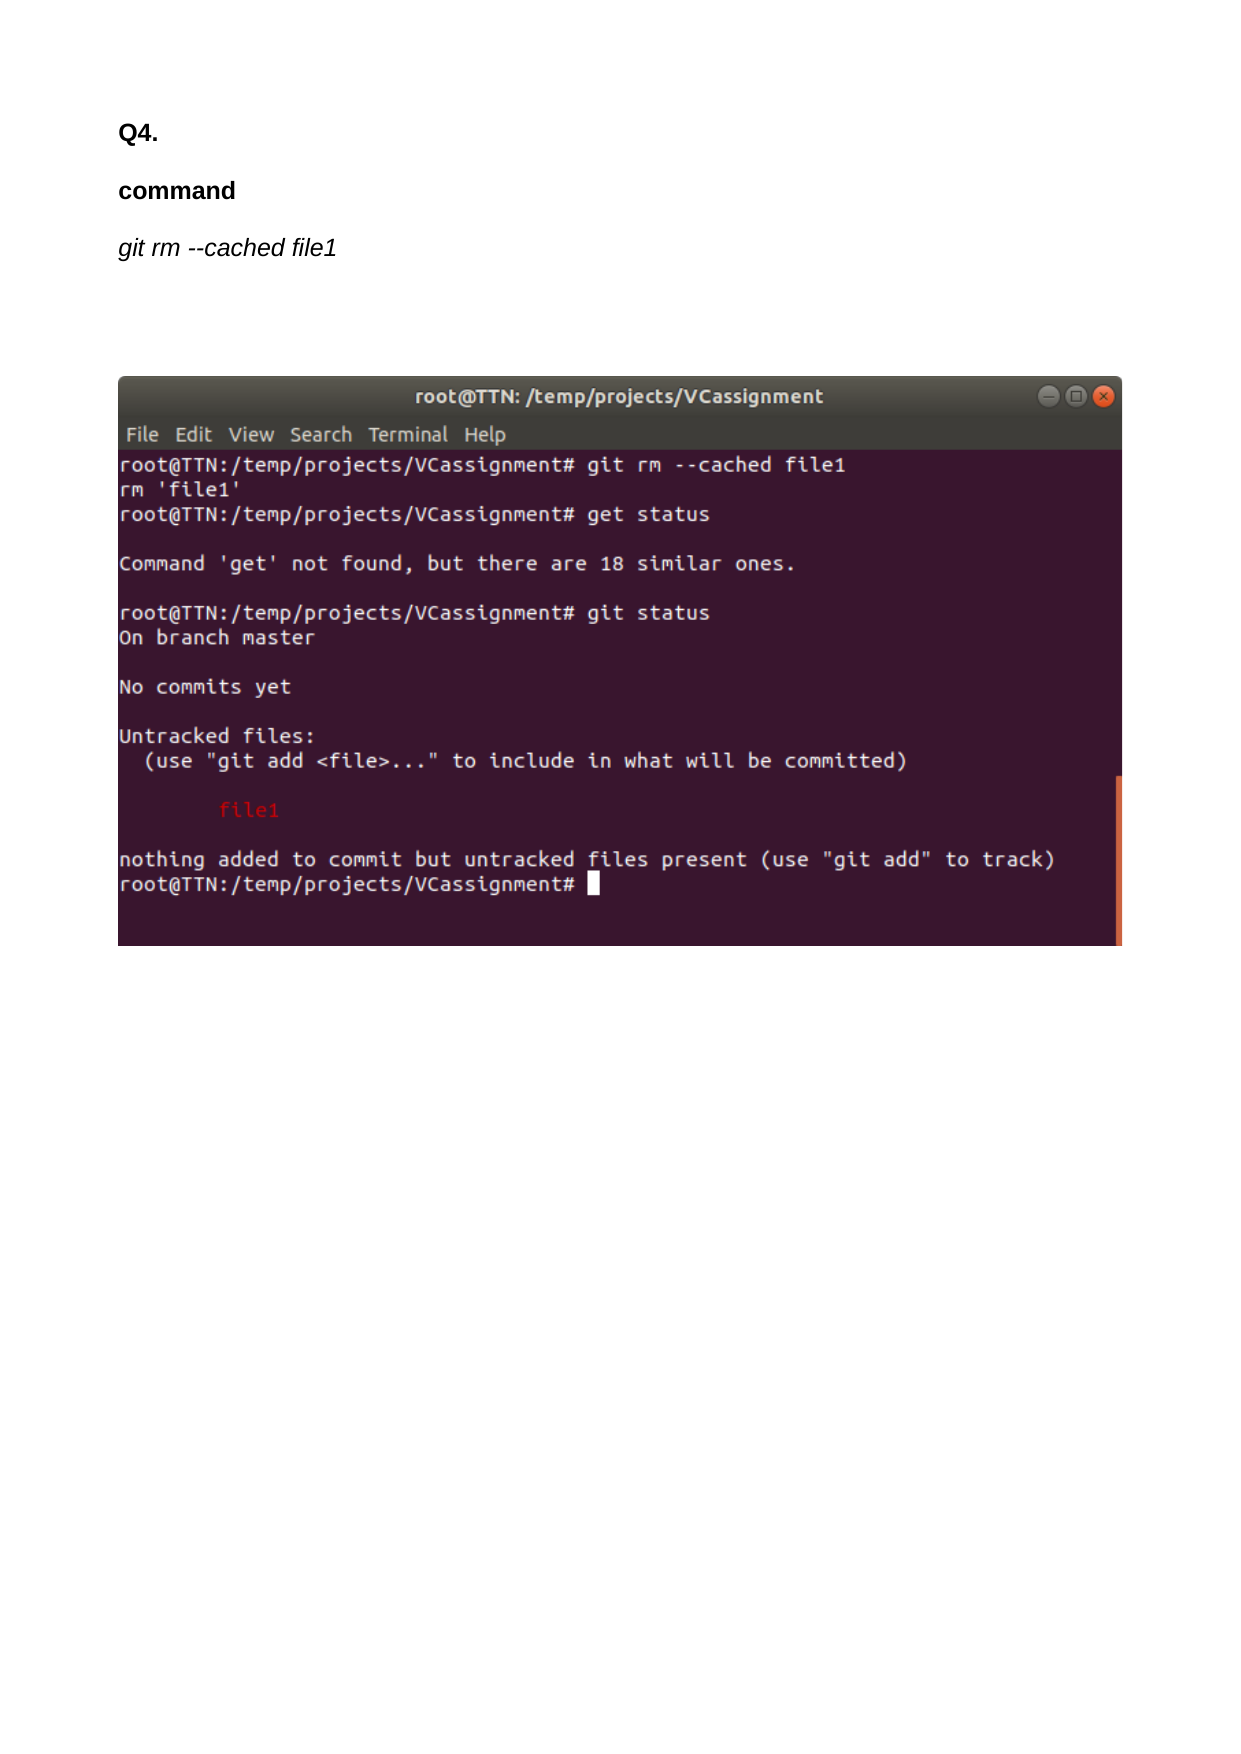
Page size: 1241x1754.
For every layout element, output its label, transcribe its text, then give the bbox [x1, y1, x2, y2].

text Q4. [118, 118, 1122, 147]
text git rm --cached file1 [118, 233, 1122, 262]
picture [118, 376, 1123, 946]
text command [118, 176, 1122, 204]
